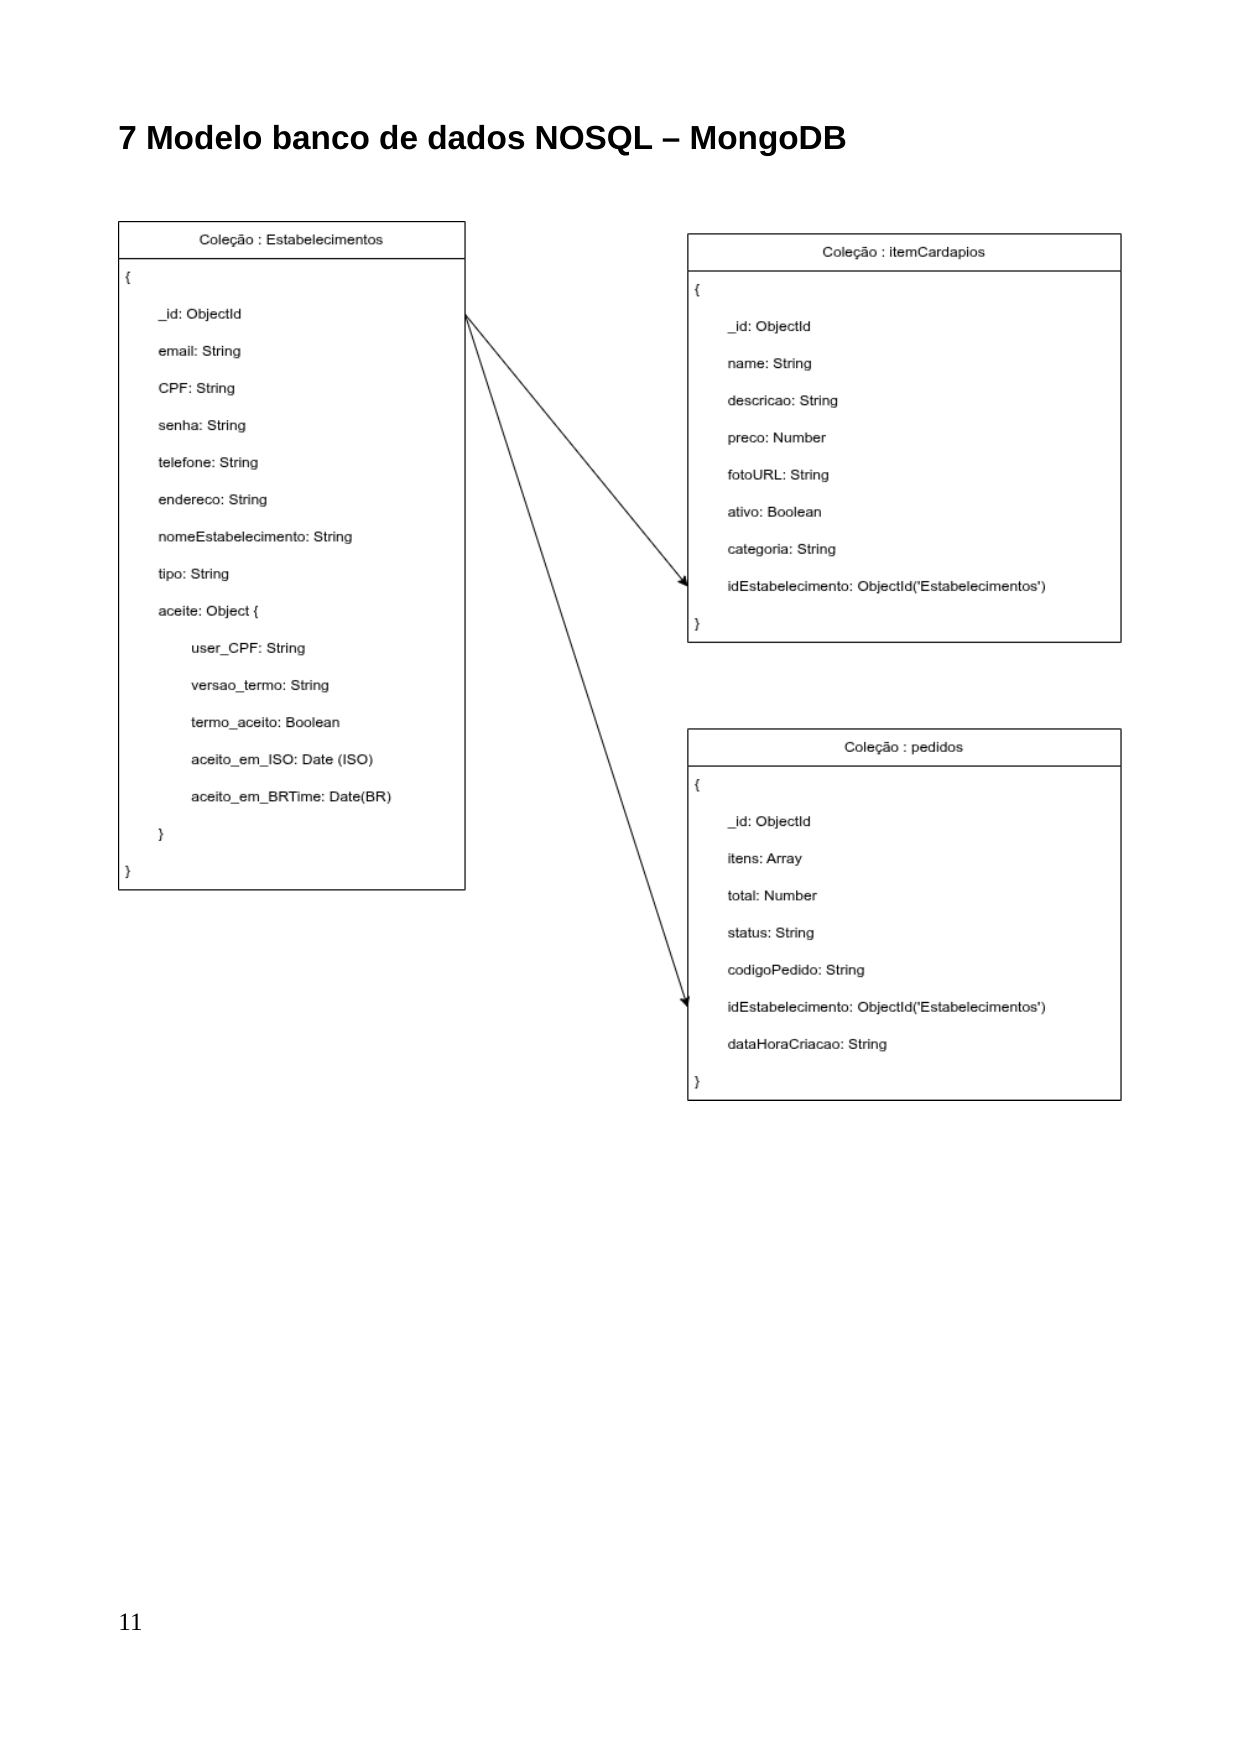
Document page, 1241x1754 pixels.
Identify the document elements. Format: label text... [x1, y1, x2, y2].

picture [118, 221, 1123, 1101]
text 7 Modelo banco de dados NOSQL – MongoDB [118, 118, 1122, 157]
